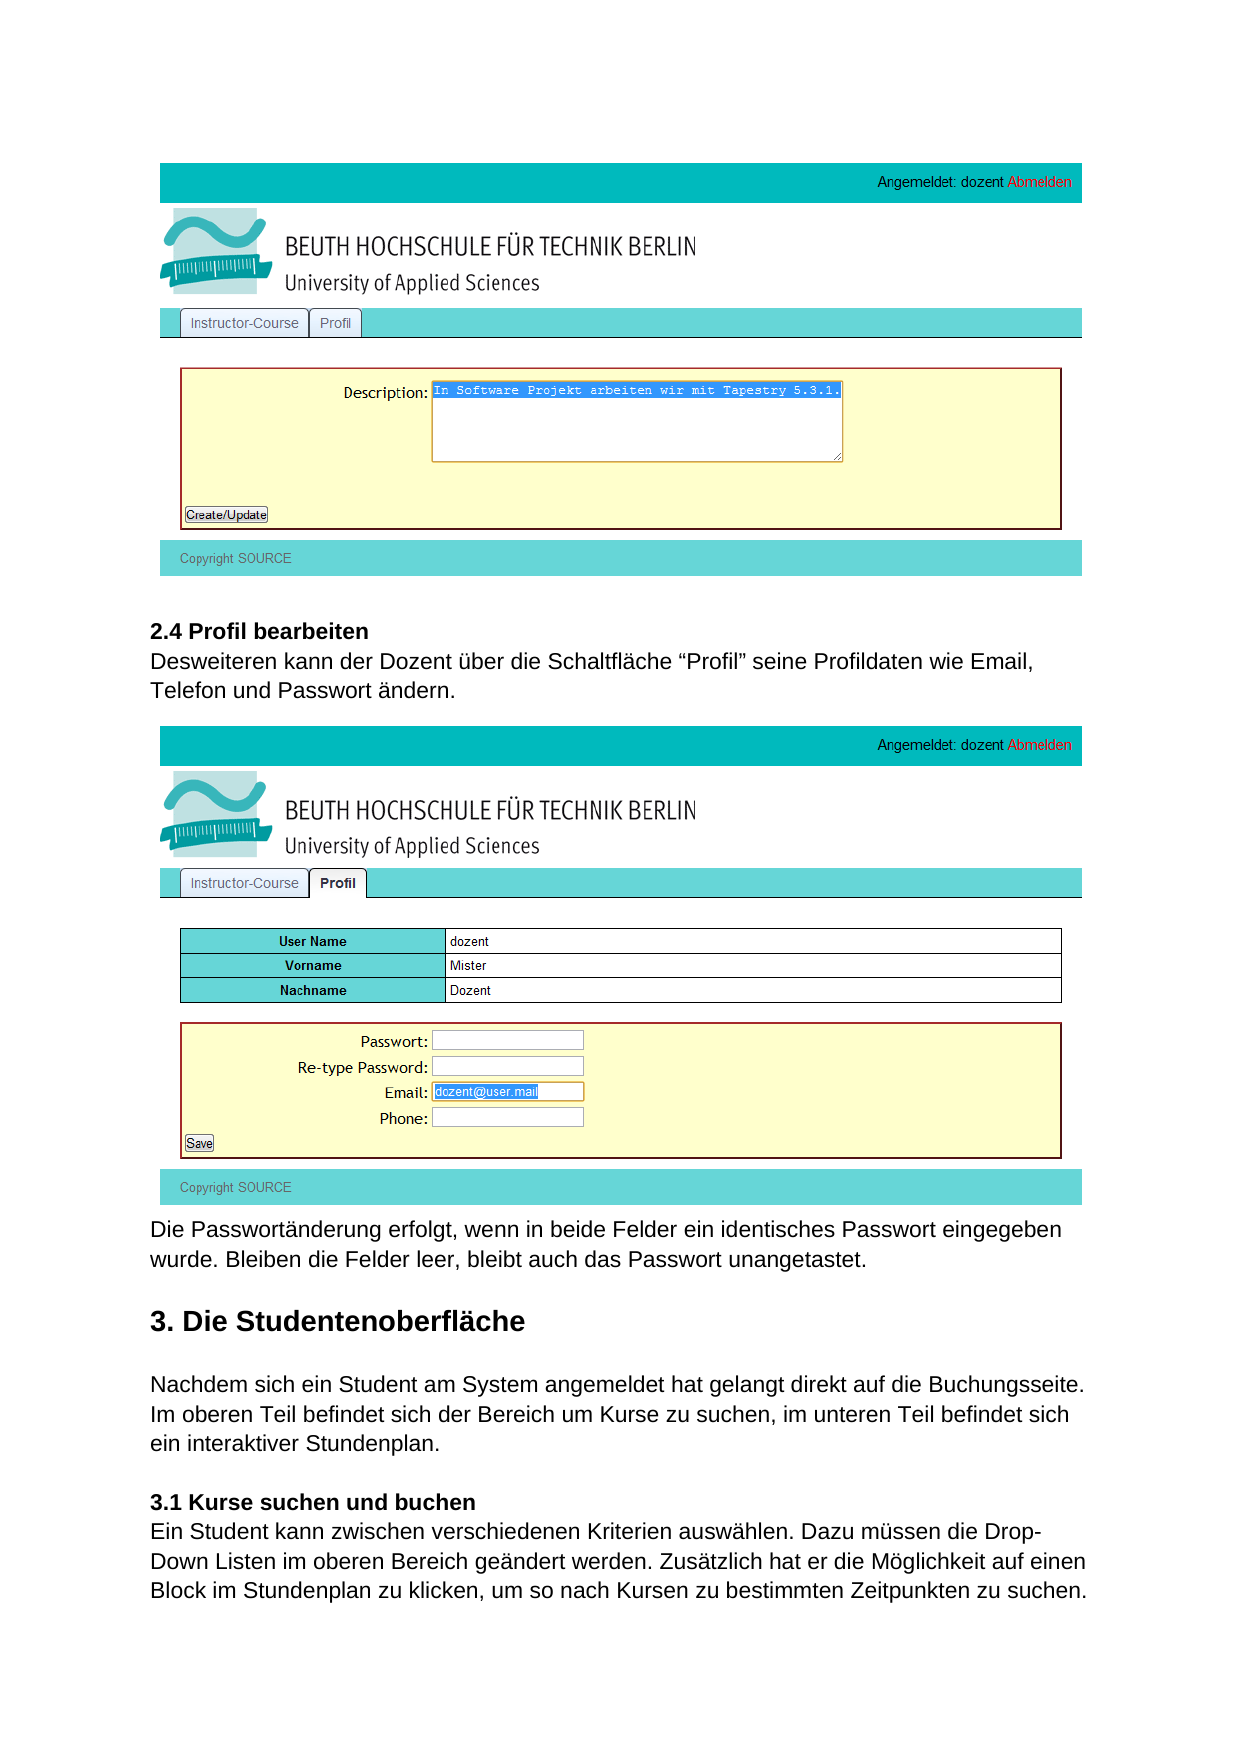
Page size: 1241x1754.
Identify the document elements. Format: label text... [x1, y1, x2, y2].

text 3.1 Kurse suchen und buchen [150, 1489, 1090, 1515]
picture [150, 707, 1091, 1214]
text Die Passwortänderung erfolgt, wenn in beide Felder ein identisches Passwort eingegeben wurde. Bleiben die Felder leer, bleibt auch das Passwort unangetastet. [150, 1217, 1090, 1272]
text 3. Die Studentenoberfläche [150, 1305, 1090, 1338]
text 2.4 Profil bearbeiten [150, 619, 1090, 645]
picture [150, 150, 1091, 586]
text Ein Student kann zwischen verschiedenen Kriterien auswählen. Dazu müssen die Drop-Down Listen im oberen Bereich geändert werden. Zusätzlich hat er die Möglichkeit auf einen Block im Stundenplan zu klicken, um so nach Kursen zu bestimmten Zeitpunkten zu suchen. [150, 1519, 1090, 1603]
text Nachdem sich ein Student am System angemeldet hat gelangt direkt auf die Buchungsseite. Im oberen Teil befindet sich der Bereich um Kurse zu suchen, im unteren Teil befindet sich ein interaktiver Stundenplan. [150, 1372, 1090, 1456]
text Desweiteren kann der Dozent über die Schaltfläche “Profil” seine Profildaten wie Email, Telefon und Passwort ändern. [150, 648, 1090, 703]
